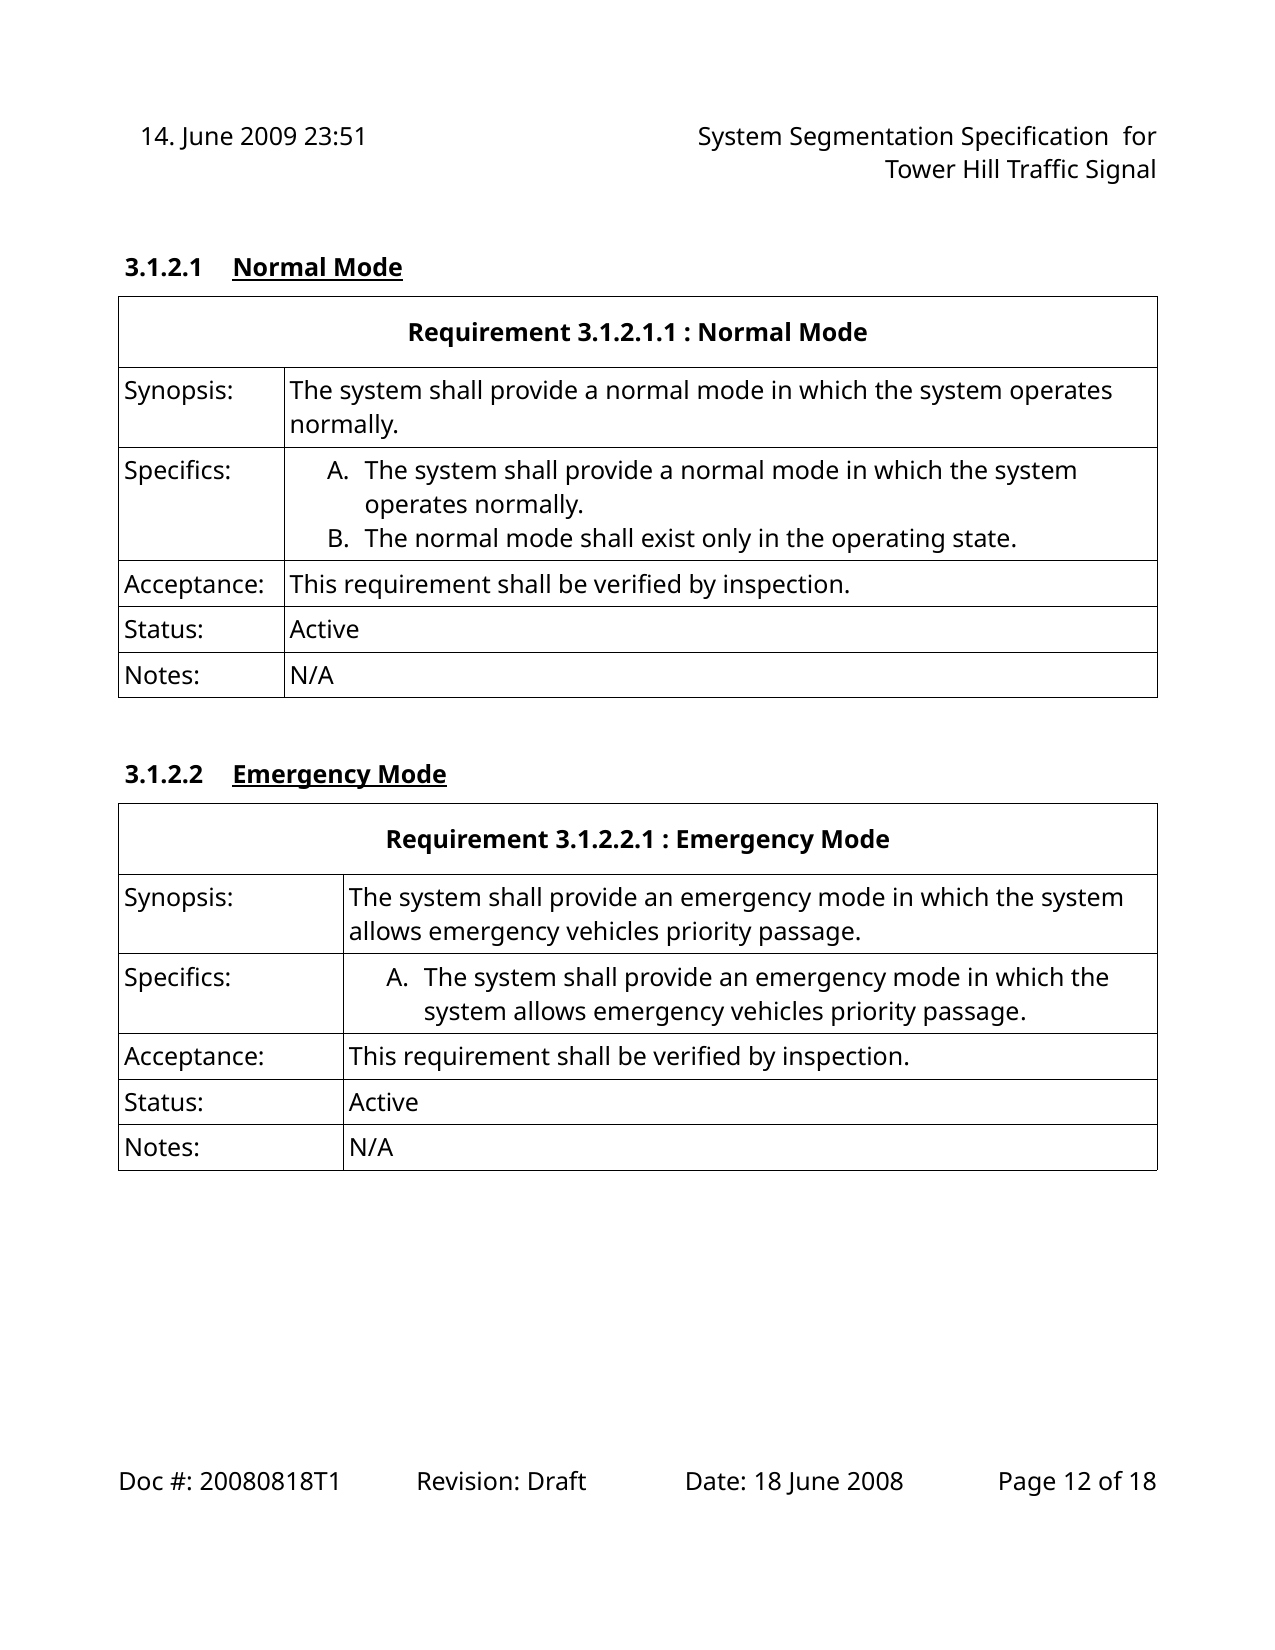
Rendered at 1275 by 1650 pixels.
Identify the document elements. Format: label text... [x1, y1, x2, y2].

table_cell Status: [119, 1080, 343, 1124]
table_cell This requirement shall be verified by inspection. [344, 1034, 1157, 1079]
table_cell Synopsis: [119, 875, 343, 953]
subtitle Emergency Mode [118, 756, 1157, 791]
table_cell Status: [119, 607, 284, 652]
table_cell Specifics: [119, 448, 284, 560]
table_header Requirement 3.1.2.2.1 : Emergency Mode [119, 804, 1157, 874]
table_cell Notes: [119, 653, 284, 697]
table_cell This requirement shall be verified by inspection. [285, 561, 1157, 606]
table_cell The system shall provide a normal mode in which the system operates normally. [285, 368, 1157, 447]
table_cell The system shall provide an emergency mode in which the system allows emergency vehicles priority passage. [344, 875, 1157, 953]
table_cell Specifics: [119, 954, 343, 1033]
table_cell Synopsis: [119, 368, 284, 447]
table_cell The system shall provide a normal mode in which the system operates normally. The normal mode shall exist only in the operating state. [285, 448, 1157, 560]
subtitle Normal Mode [118, 250, 1157, 284]
table_cell N/A [344, 1125, 1157, 1170]
table_cell Active [285, 607, 1157, 652]
table_cell Acceptance: [119, 561, 284, 606]
table_cell Notes: [119, 1125, 343, 1170]
table_header Requirement 3.1.2.1.1 : Normal Mode [119, 297, 1157, 367]
table_cell Active [344, 1080, 1157, 1124]
table_cell N/A [285, 653, 1157, 697]
table_cell The system shall provide an emergency mode in which the system allows emergency vehicles priority passage. [344, 954, 1157, 1033]
table_cell Acceptance: [119, 1034, 343, 1079]
